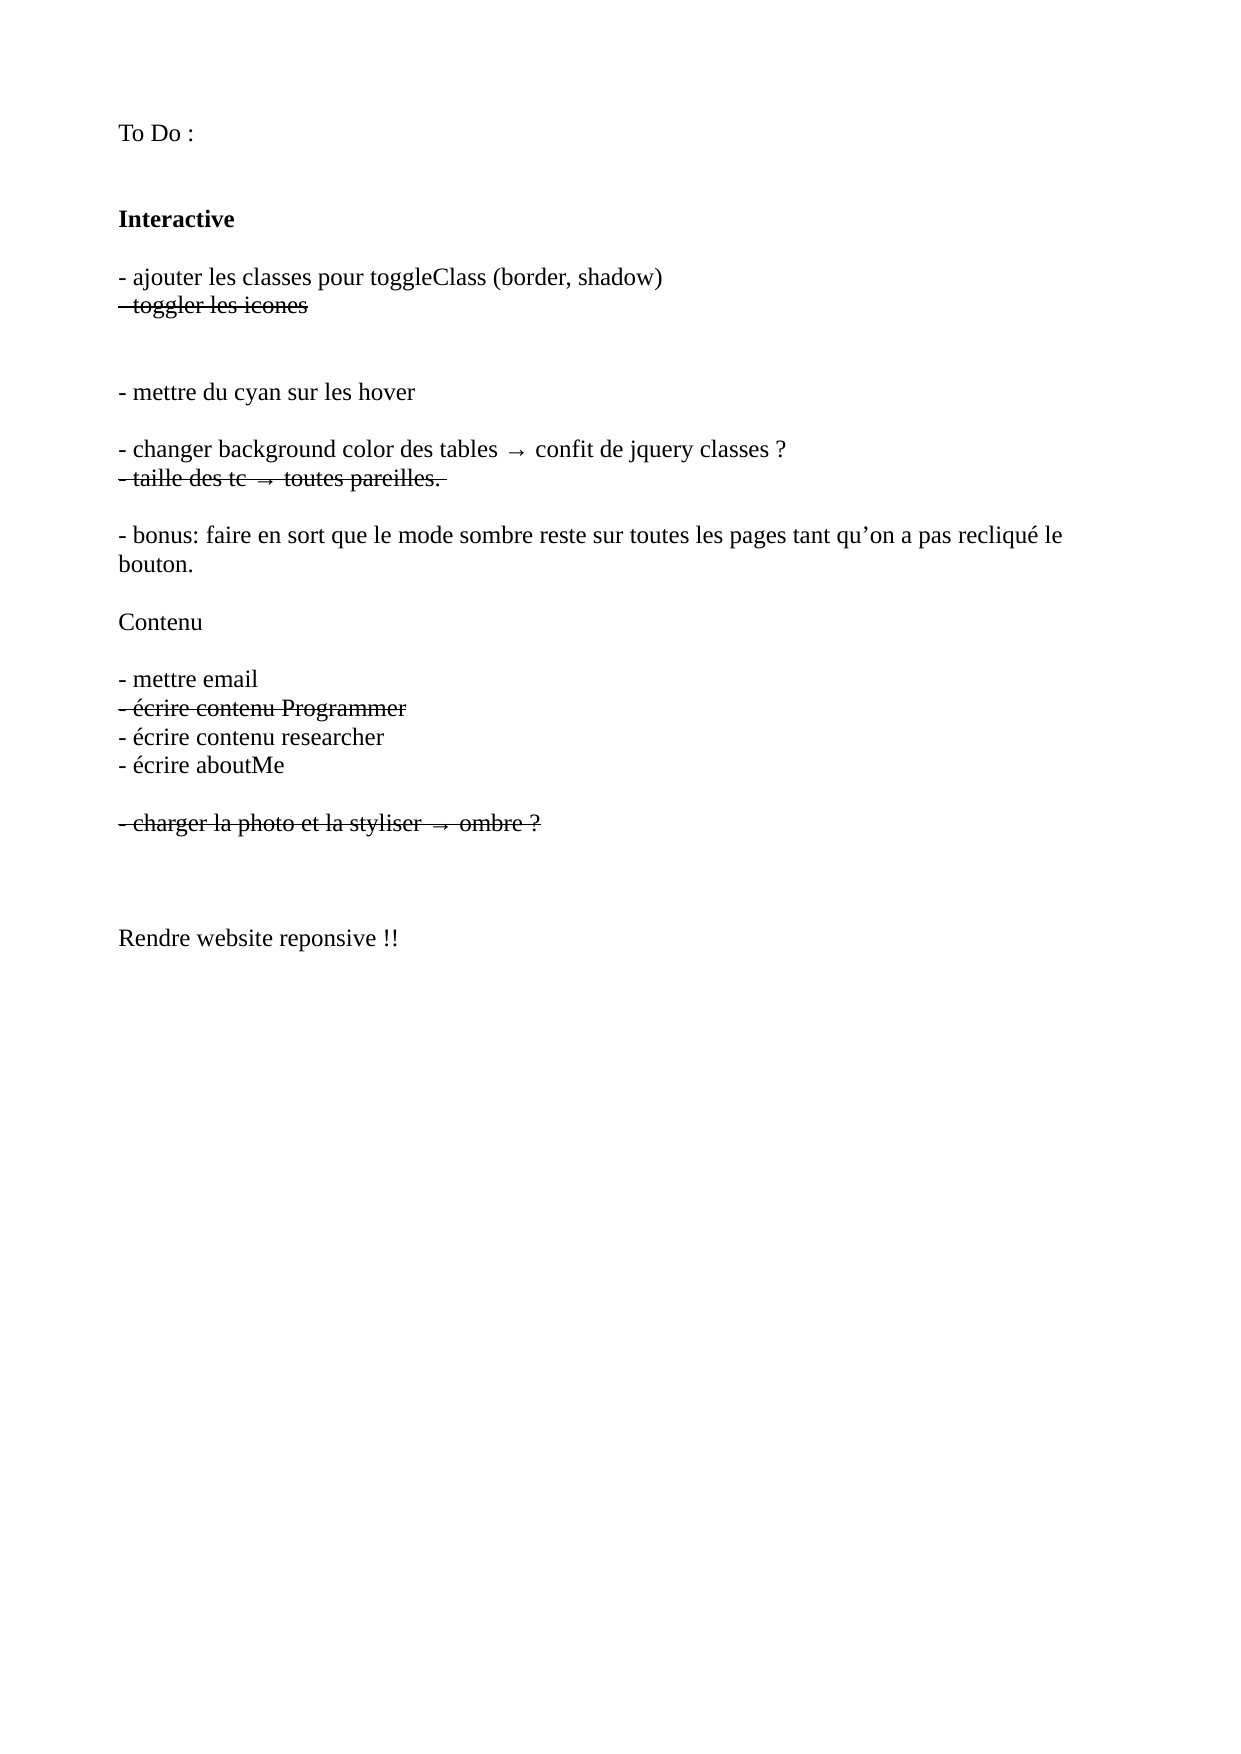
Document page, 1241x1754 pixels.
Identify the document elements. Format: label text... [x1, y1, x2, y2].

text - écrire contenu Programmer [118, 693, 1122, 722]
text - toggler les icones [118, 291, 1122, 319]
text - changer background color des tables → confit de jquery classes ? [118, 434, 1122, 463]
text - taille des tc → toutes pareilles. [118, 463, 1122, 492]
text Contenu [118, 607, 1122, 636]
text - charger la photo et la styliser → ombre ? [118, 808, 1122, 837]
text - bonus: faire en sort que le mode sombre reste sur toutes les pages tant qu’on a pas recliqué le bouton. [118, 521, 1122, 578]
text - écrire aboutMe [118, 751, 1122, 779]
text Rendre website reponsive !! [118, 923, 1122, 952]
text - écrire contenu researcher [118, 722, 1122, 751]
text Interactive [118, 204, 1122, 233]
text To Do : [118, 118, 1122, 147]
text - mettre email [118, 664, 1122, 693]
text - mettre du cyan sur les hover [118, 377, 1122, 406]
text - ajouter les classes pour toggleClass (border, shadow) [118, 262, 1122, 291]
